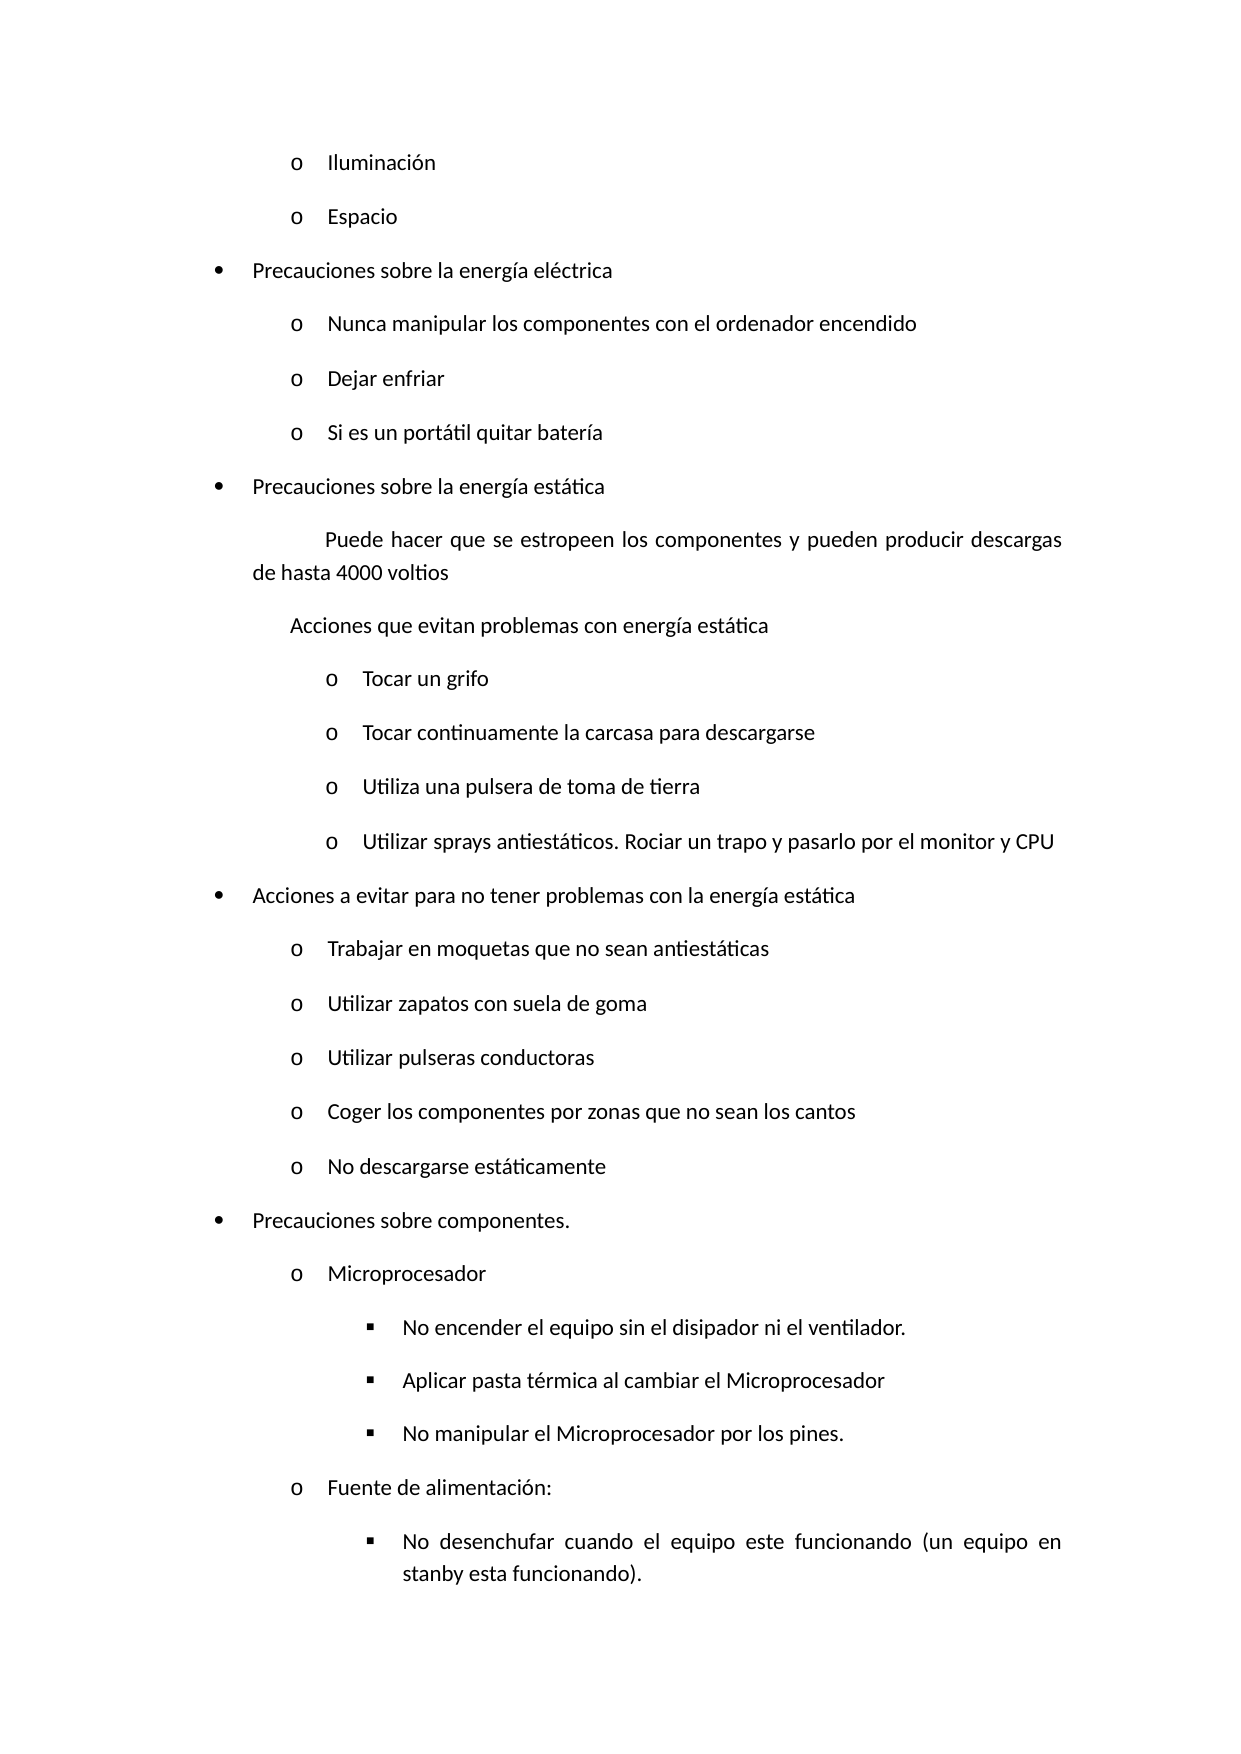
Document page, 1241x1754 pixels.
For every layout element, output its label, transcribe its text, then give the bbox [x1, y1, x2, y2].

list Microprocesador [290, 1259, 1063, 1288]
list Espacio [290, 202, 1063, 231]
list Coger los componentes por zonas que no sean los cantos [290, 1097, 1063, 1127]
list Aplicar pasta térmica al cambiar el Microprocesador [365, 1367, 1063, 1394]
list Acciones que evitan problemas con energía estática [252, 611, 1063, 639]
list Precauciones sobre la energía estática [215, 472, 1063, 501]
list Acciones a evitar para no tener problemas con la energía estática [215, 881, 1063, 909]
list Iluminación [290, 148, 1063, 177]
list Trabajar en moquetas que no sean antiestáticas [290, 934, 1063, 963]
list Dejar enfriar [290, 364, 1063, 393]
list Utilizar zapatos con suela de goma [290, 989, 1063, 1018]
list No manipular el Microprocesador por los pines. [365, 1419, 1063, 1448]
list Tocar continuamente la carcasa para descargarse [325, 718, 1063, 747]
list Fuente de alimentación: [290, 1473, 1063, 1502]
list Tocar un grifo [325, 664, 1063, 693]
list Utiliza una pulsera de toma de tierra [325, 772, 1063, 802]
list Utilizar sprays antiestáticos. Rociar un trapo y pasarlo por el monitor y CPU [325, 827, 1063, 856]
list Precauciones sobre componentes. [215, 1206, 1063, 1234]
list Utilizar pulseras conductoras [290, 1043, 1063, 1072]
list Puede hacer que se estropeen los componentes y pueden producir descargas de hasta 4000 voltios [252, 526, 1063, 586]
list Precauciones sobre la energía eléctrica [215, 256, 1063, 284]
list No descargarse estáticamente [290, 1152, 1063, 1181]
list Nunca manipular los componentes con el ordenador encendido [290, 309, 1063, 338]
list Si es un portátil quitar batería [290, 418, 1063, 447]
list No encender el equipo sin el disipador ni el ventilador. [365, 1313, 1063, 1342]
list No desenchufar cuando el equipo este funcionando (un equipo en stanby esta funcionando). [365, 1527, 1063, 1587]
